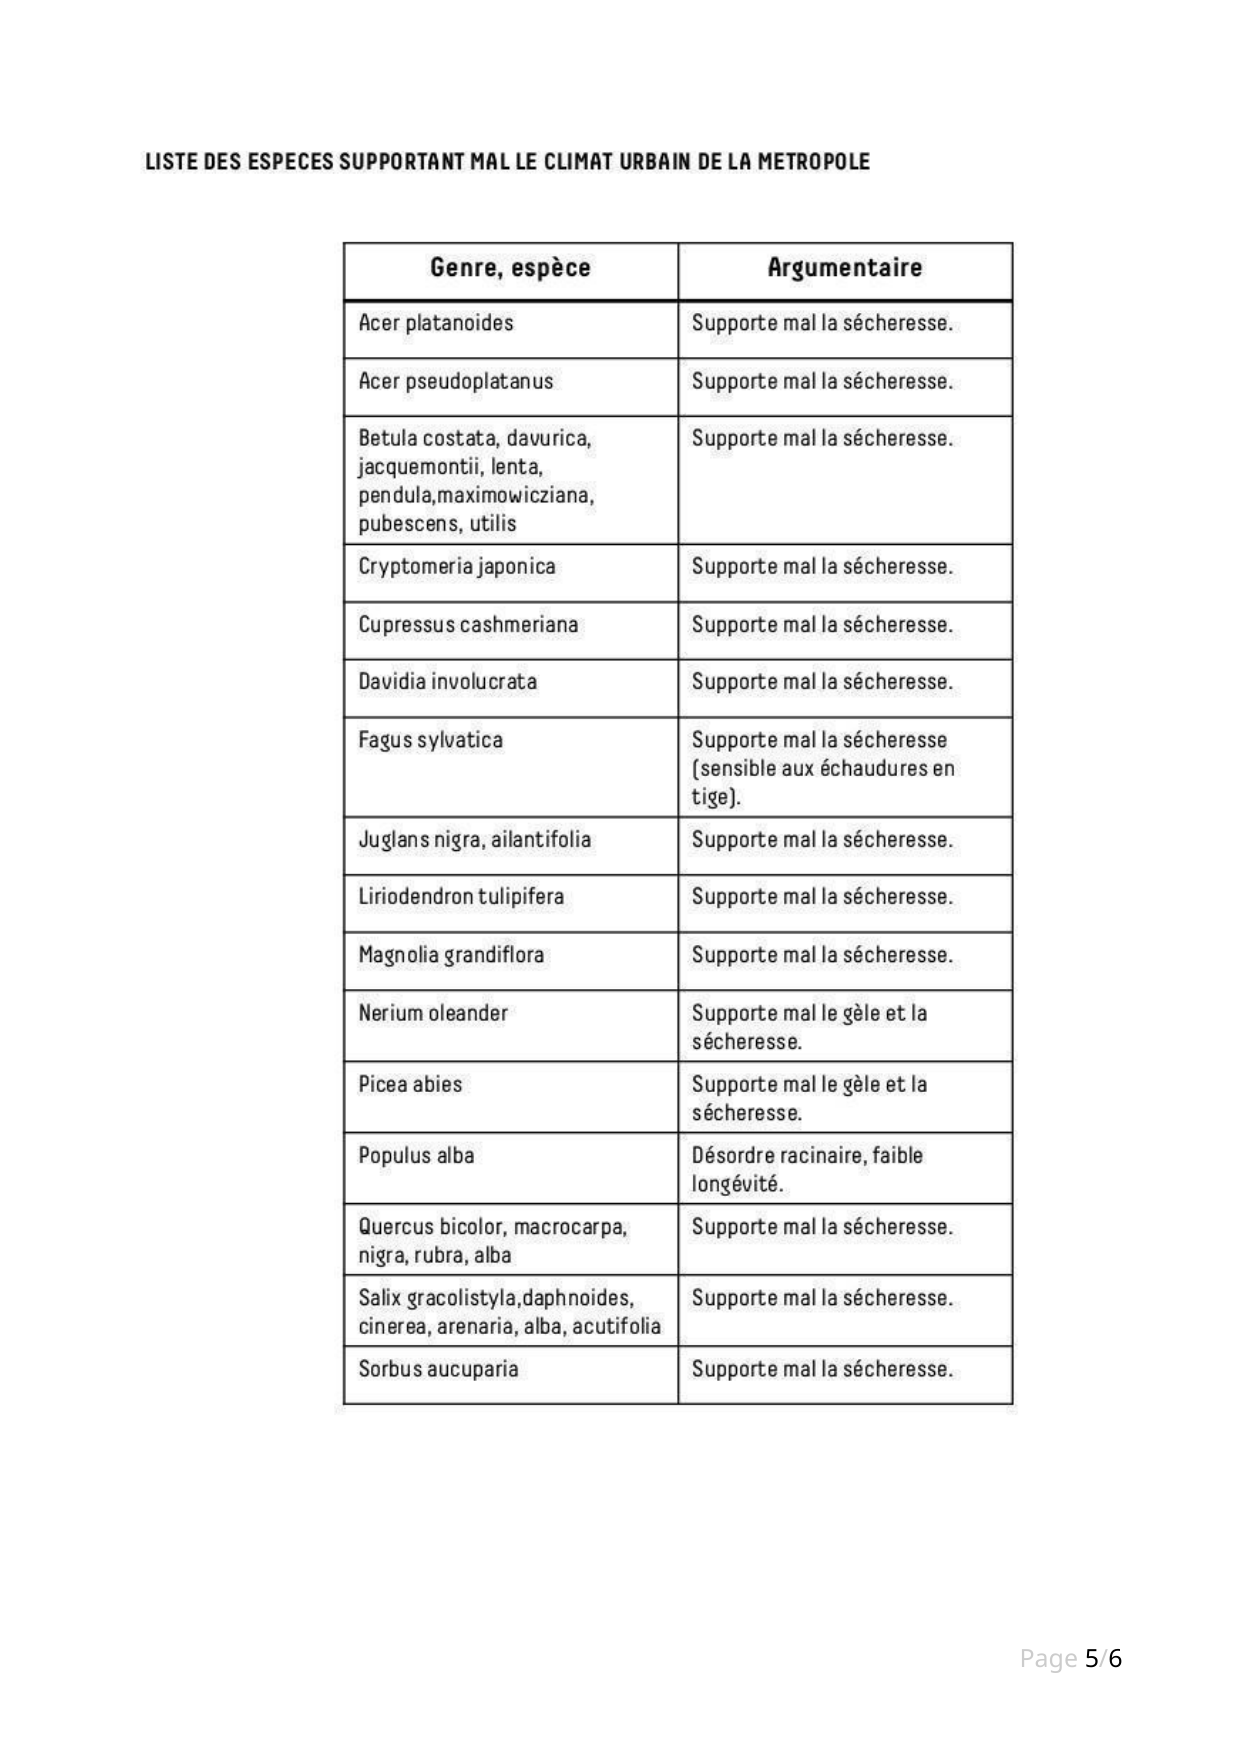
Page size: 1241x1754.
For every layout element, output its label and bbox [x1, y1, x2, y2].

picture [118, 118, 1075, 1445]
